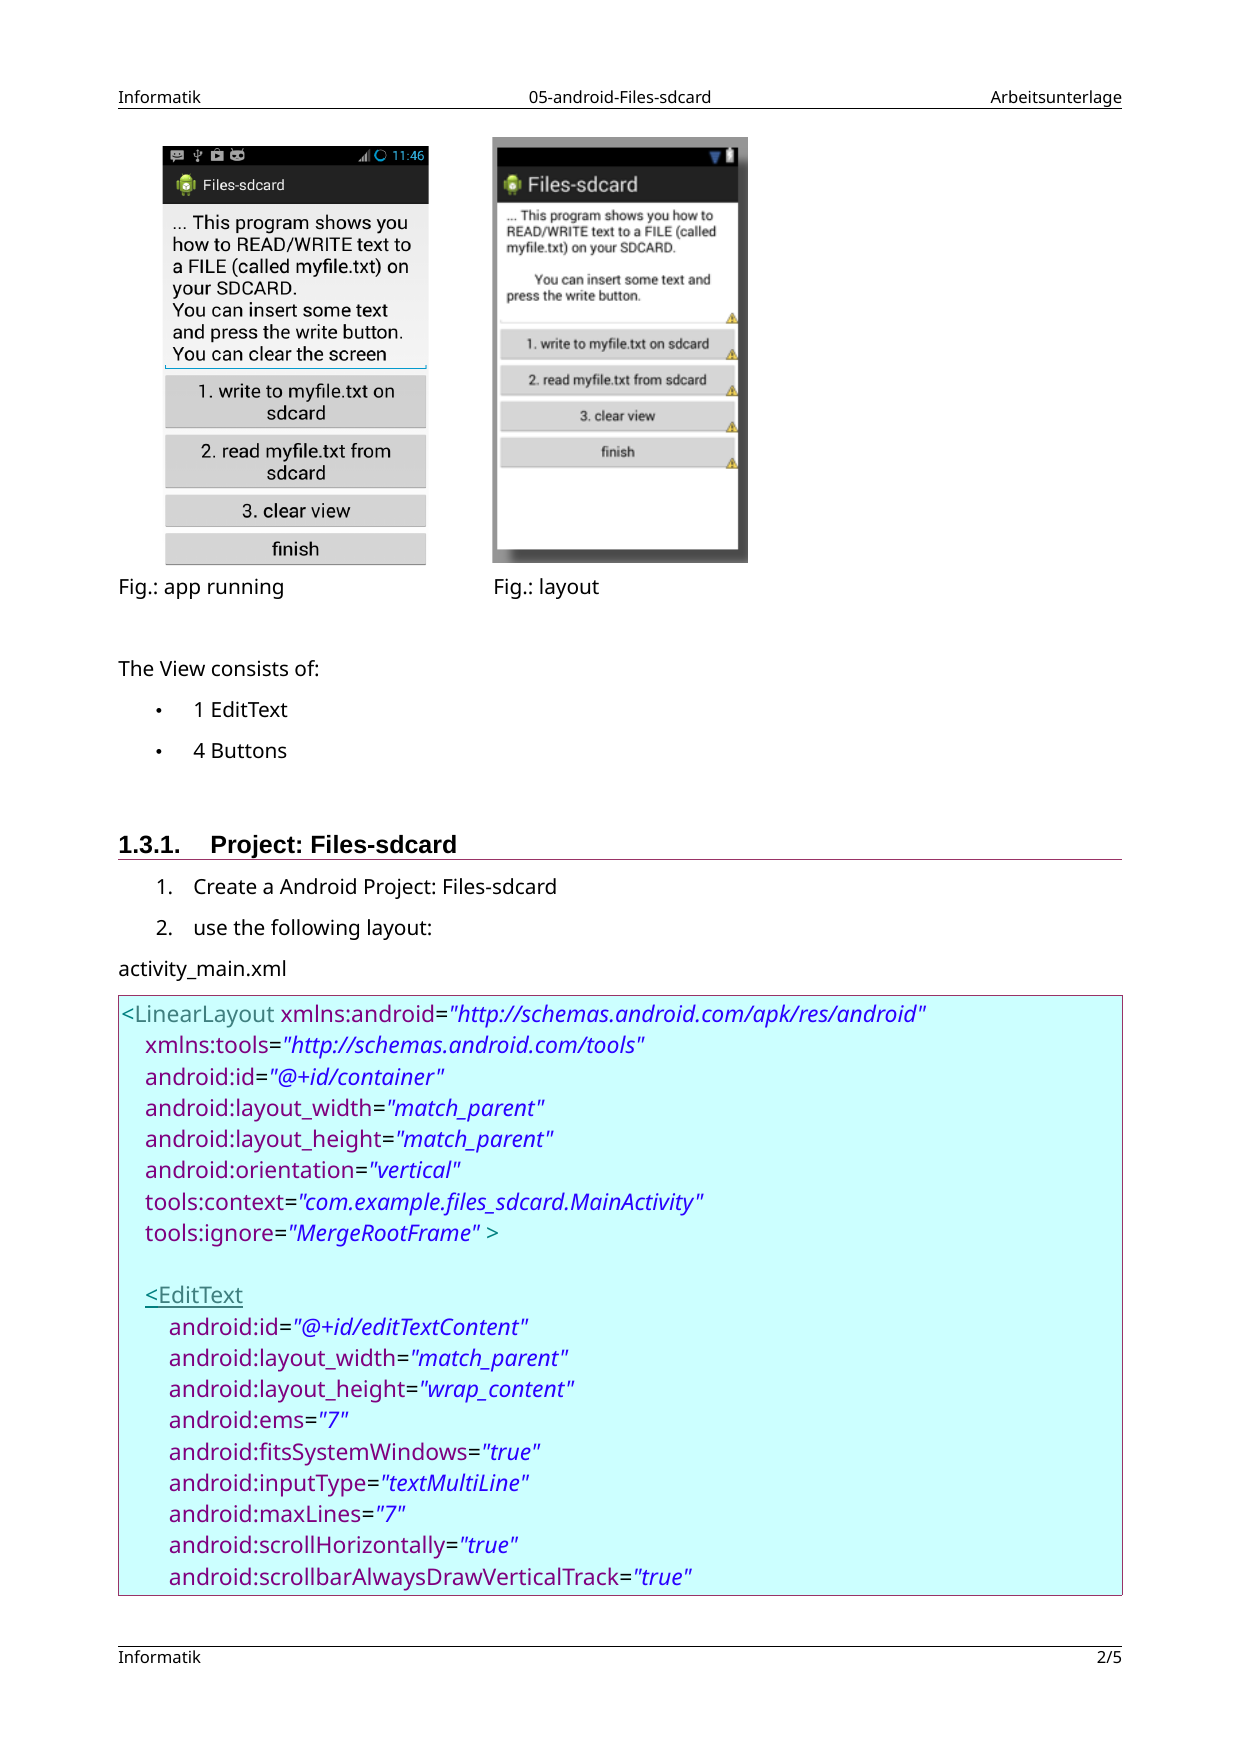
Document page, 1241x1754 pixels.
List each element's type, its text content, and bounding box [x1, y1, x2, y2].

picture [492, 137, 748, 563]
text xmlns:tools="http://schemas.android.com/tools" [119, 1026, 1122, 1058]
subtitle Project: Files-sdcard [118, 830, 1122, 859]
picture [162, 146, 429, 572]
text <LinearLayout xmlns:android="http://schemas.android.com/apk/res/android" [119, 996, 1122, 1026]
text The View consists of: [118, 654, 1122, 682]
text tools:ignore="MergeRootFrame" > [119, 1214, 1122, 1245]
text android:orientation="vertical" [119, 1151, 1122, 1183]
text android:scrollbarAlwaysDrawVerticalTrack="true" [119, 1558, 1122, 1595]
text <EditText [119, 1276, 1122, 1308]
list use the following layout: [156, 913, 1122, 942]
text android:layout_height="wrap_content" [119, 1370, 1122, 1401]
text android:layout_width="match_parent" [119, 1339, 1122, 1370]
list 1 EditText [156, 695, 1122, 723]
text android:inputType="textMultiLine" [119, 1464, 1122, 1495]
list Create a Android Project: Files-sdcard [156, 872, 1122, 901]
text tools:context="com.example.files_sdcard.MainActivity" [119, 1183, 1122, 1214]
text android:id="@+id/container" [119, 1058, 1122, 1089]
text android:id="@+id/editTextContent" [119, 1308, 1122, 1339]
text android:layout_width="match_parent" [119, 1089, 1122, 1120]
list 4 Buttons [156, 736, 1122, 764]
text android:ems="7" [119, 1401, 1122, 1433]
text activity_main.xml [118, 954, 1122, 983]
text Fig.: app running Fig.: layout [118, 138, 1122, 600]
text android:fitsSystemWindows="true" [119, 1433, 1122, 1464]
text android:scrollHorizontally="true" [119, 1526, 1122, 1558]
text android:maxLines="7" [119, 1495, 1122, 1526]
text android:layout_height="match_parent" [119, 1120, 1122, 1151]
